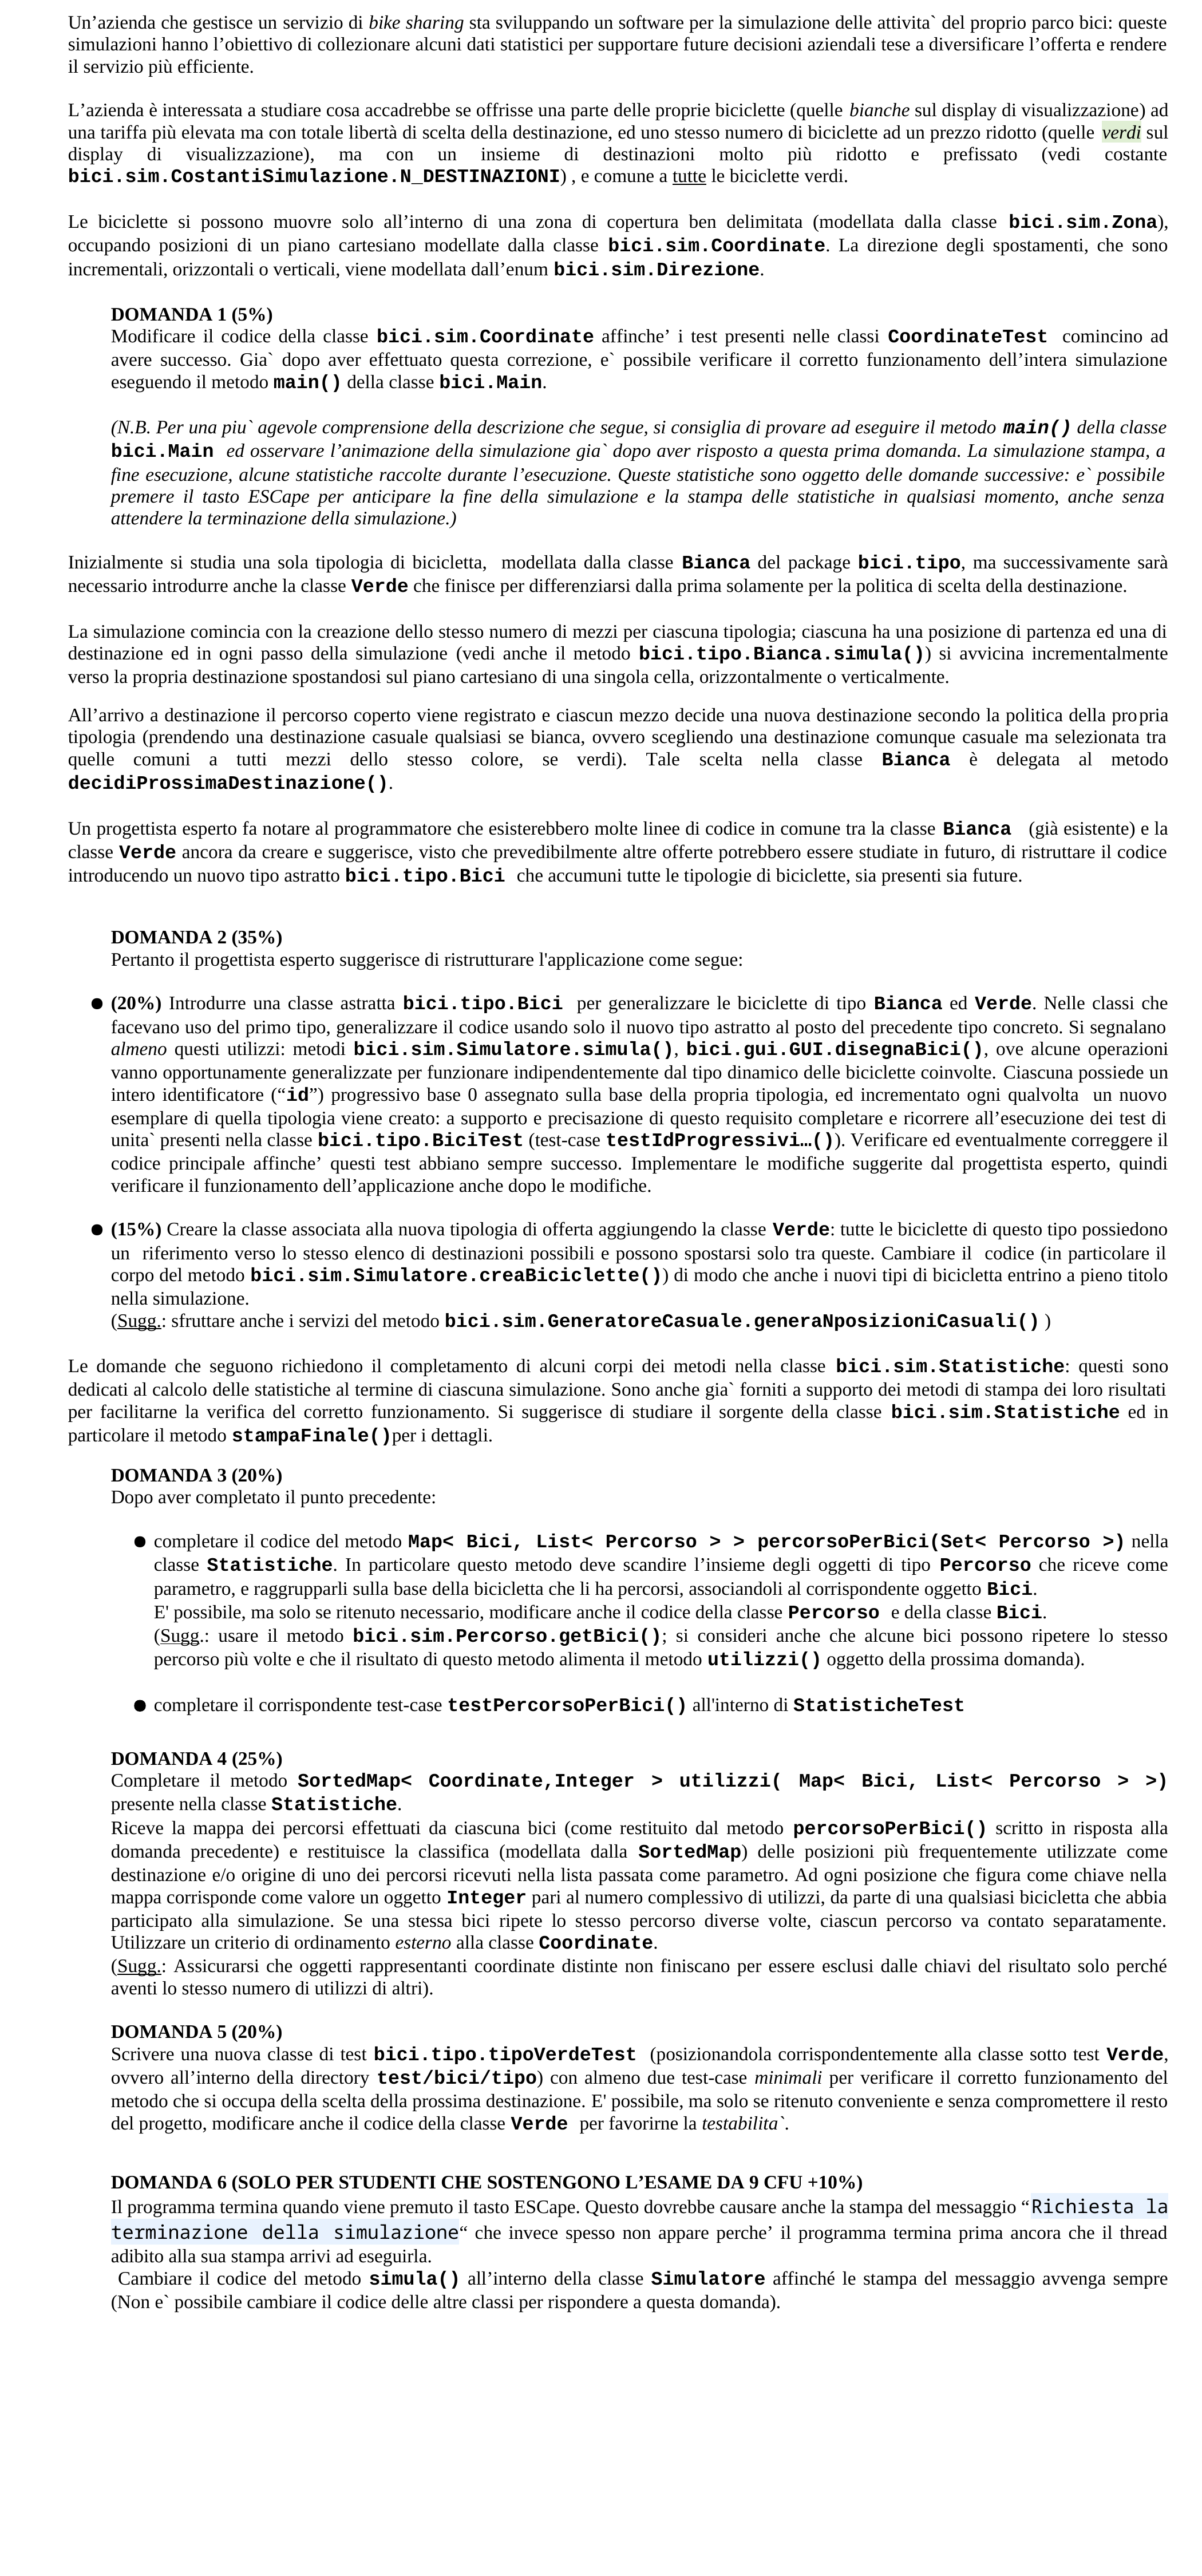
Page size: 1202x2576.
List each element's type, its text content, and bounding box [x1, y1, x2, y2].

text Dopo aver completato il punto precedente: [110, 1486, 1168, 1508]
list Completare il metodo SortedMap< Coordinate,Integer > utilizzi( Map< Bici, List< Percorso > >) presente nella classe Statistiche. [89, 1769, 1168, 1816]
text DOMANDA 2 (35%) [110, 926, 1168, 948]
text DOMANDA 5 (20%) [110, 2020, 1168, 2042]
text La simulazione comincia con la creazione dello stesso numero di mezzi per ciascuna tipologia; ciascuna ha una posizione di partenza ed una di destinazione ed in ogni passo della simulazione (vedi anche il metodo bici.tipo.Bianca.simula()) si avvicina incrementalmente verso la propria destinazione spostandosi sul piano cartesiano di una singola cella, orizzontalmente o verticalmente. [68, 620, 1168, 688]
list (20%) Introdurre una classe astratta bici.tipo.Bici per generalizzare le biciclette di tipo Bianca ed Verde. Nelle classi che facevano uso del primo tipo, generalizzare il codice usando solo il nuovo tipo astratto al posto del precedente tipo concreto. Si segnalano almeno questi utilizzi: metodi bici.sim.Simulatore.simula(), bici.gui.GUI.disegnaBici(), ove alcune operazioni vanno opportunamente generalizzate per funzionare indipendentemente dal tipo dinamico delle biciclette coinvolte. Ciascuna possiede un intero identificatore (“id”) progressivo base 0 assegnato sulla base della propria tipologia, ed incrementato ogni qualvolta un nuovo esemplare di quella tipologia viene creato: a supporto e precisazione di questo requisito completare e ricorrere all’esecuzione dei test di unita` presenti nella classe bici.tipo.BiciTest (test-case testIdProgressivi…()). Verificare ed eventualmente correggere il codice principale affinche’ questi test abbiano sempre successo. Implementare le modifiche suggerite dal progettista esperto, quindi verificare il funzionamento dell’applicazione anche dopo le modifiche. [89, 992, 1168, 1196]
text DOMANDA 4 (25%) [110, 1747, 1168, 1769]
text Riceve la mappa dei percorsi effettuati da ciascuna bici (come restituito dal metodo percorsoPerBici() scritto in risposta alla domanda precedente) e restituisce la classifica (modellata dalla SortedMap) delle posizioni più frequentemente utilizzate come destinazione e/o origine di uno dei percorsi ricevuti nella lista passata come parametro. Ad ogni posizione che figura come chiave nella mappa corrisponde come valore un oggetto Integer pari al numero complessivo di utilizzi, da parte di una qualsiasi bicicletta che abbia participato alla simulazione. Se una stessa bici ripete lo stesso percorso diverse volte, ciascun percorso va contato separatamente. Utilizzare un criterio di ordinamento esterno alla classe Coordinate. [110, 1816, 1168, 1954]
text DOMANDA 6 (SOLO PER STUDENTI CHE SOSTENGONO L’ESAME DA 9 CFU +10%) [110, 2171, 1168, 2193]
text DOMANDA 3 (20%) [110, 1464, 1168, 1486]
text Le domande che seguono richiedono il completamento di alcuni corpi dei metodi nella classe bici.sim.Statistiche: questi sono dedicati al calcolo delle statistiche al termine di ciascuna simulazione. Sono anche gia` forniti a supporto dei metodi di stampa dei loro risultati per facilitarne la verifica del corretto funzionamento. Si suggerisce di studiare il sorgente della classe bici.sim.Statistiche ed in particolare il metodo stampaFinale()per i dettagli. [68, 1354, 1168, 1447]
text Un’azienda che gestisce un servizio di bike sharing sta sviluppando un software per la simulazione delle attivita` del proprio parco bici: queste simulazioni hanno l’obiettivo di collezionare alcuni dati statistici per supportare future decisioni aziendali tese a diversificare l’offerta e rendere il servizio più efficiente. [68, 11, 1168, 77]
text Pertanto il progettista esperto suggerisce di ristrutturare l'applicazione come segue: [110, 948, 1168, 970]
text Scrivere una nuova classe di test bici.tipo.tipoVerdeTest (posizionandola corrispondentemente alla classe sotto test Verde, ovvero all’interno della directory test/bici/tipo) con almeno due test-case minimali per verificare il corretto funzionamento del metodo che si occupa della scelta della prossima destinazione. E' possibile, ma solo se ritenuto conveniente e senza compromettere il resto del progetto, modificare anche il codice della classe Verde per favorirne la testabilita`. [110, 2042, 1168, 2135]
text Un progettista esperto fa notare al programmatore che esisterebbero molte linee di codice in comune tra la classe Bianca (già esistente) e la classe Verde ancora da creare e suggerisce, visto che prevedibilmente altre offerte potrebbero essere studiate in futuro, di ristruttare il codice introducendo un nuovo tipo astratto bici.tipo.Bici che accumuni tutte le tipologie di biciclette, sia presenti sia future. [68, 817, 1168, 888]
text Cambiare il codice del metodo simula() all’interno della classe Simulatore affinché le stampa del messaggio avvenga sempre (Non e` possibile cambiare il codice delle altre classi per rispondere a questa domanda). [110, 2267, 1168, 2312]
text Il programma termina quando viene premuto il tasto ESCape. Questo dovrebbe causare anche la stampa del messaggio “Richiesta la terminazione della simulazione“ che invece spesso non appare perche’ il programma termina prima ancora che il thread adibito alla sua stampa arrivi ad eseguirla. [110, 2193, 1168, 2267]
list completare il corrispondente test-case testPercorsoPerBici() all'interno di StatisticheTest [132, 1693, 1168, 1717]
text L’azienda è interessata a studiare cosa accadrebbe se offrisse una parte delle proprie biciclette (quelle bianche sul display di visualizzazione) ad una tariffa più elevata ma con totale libertà di scelta della destinazione, ed uno stesso numero di biciclette ad un prezzo ridotto (quelle verdi sul display di visualizzazione), ma con un insieme di destinazioni molto più ridotto e prefissato (vedi costante bici.sim.CostantiSimulazione.N_DESTINAZIONI) , e comune a tutte le biciclette verdi. [68, 99, 1168, 188]
text DOMANDA 1 (5%) [110, 303, 1168, 325]
list (Sugg.: sfruttare anche i servizi del metodo bici.sim.GeneratoreCasuale.generaNposizioniCasuali() ) [89, 1309, 1168, 1333]
text (N.B. Per una piu` agevole comprensione della descrizione che segue, si consiglia di provare ad eseguire il metodo main() della classe bici.Main ed osservare l’animazione della simulazione gia` dopo aver risposto a questa prima domanda. La simulazione stampa, a fine esecuzione, alcune statistiche raccolte durante l’esecuzione. Queste statistiche sono oggetto delle domande successive: e` possibile premere il tasto ESCape per anticipare la fine della simulazione e la stampa delle statistiche in qualsiasi momento, anche senza attendere la terminazione della simulazione.) [110, 416, 1168, 529]
list completare il codice del metodo Map< Bici, List< Percorso > > percorsoPerBici(Set< Percorso >) nella classe Statistiche. In particolare questo metodo deve scandire l’insieme degli oggetti di tipo Percorso che riceve come parametro, e raggrupparli sulla base della bicicletta che li ha percorsi, associandoli al corrispondente oggetto Bici. [132, 1530, 1168, 1601]
text Inizialmente si studia una sola tipologia di bicicletta, modellata dalla classe Bianca del package bici.tipo, ma successivamente sarà necessario introdurre anche la classe Verde che finisce per differenziarsi dalla prima solamente per la politica di scelta della destinazione. [68, 551, 1168, 598]
text Le biciclette si possono muovre solo all’interno di una zona di copertura ben delimitata (modellata dalla classe bici.sim.Zona), occupando posizioni di un piano cartesiano modellate dalla classe bici.sim.Coordinate. La direzione degli spostamenti, che sono incrementali, orizzontali o verticali, viene modellata dall’enum bici.sim.Direzione. [68, 210, 1168, 281]
text (Sugg.: Assicurarsi che oggetti rappresentanti coordinate distinte non finiscano per essere esclusi dalle chiavi del risultato solo perché aventi lo stesso numero di utilizzi di altri). [110, 1954, 1168, 1998]
list (Sugg.: usare il metodo bici.sim.Percorso.getBici(); si consideri anche che alcune bici possono ripetere lo stesso percorso più volte e che il risultato di questo metodo alimenta il metodo utilizzi() oggetto della prossima domanda). [132, 1624, 1168, 1672]
list E' possibile, ma solo se ritenuto necessario, modificare anche il codice della classe Percorso e della classe Bici. [132, 1601, 1168, 1624]
list (15%) Creare la classe associata alla nuova tipologia di offerta aggiungendo la classe Verde: tutte le biciclette di questo tipo possiedono un riferimento verso lo stesso elenco di destinazioni possibili e possono spostarsi solo tra queste. Cambiare il codice (in particolare il corpo del metodo bici.sim.Simulatore.creaBiciclette()) di modo che anche i nuovi tipi di bicicletta entrino a pieno titolo nella simulazione. [89, 1218, 1168, 1309]
text All’arrivo a destinazione il percorso coperto viene registrato e ciascun mezzo decide una nuova destinazione secondo la politica della propria tipologia (prendendo una destinazione casuale qualsiasi se bianca, ovvero scegliendo una destinazione comunque casuale ma selezionata tra quelle comuni a tutti mezzi dello stesso colore, se verdi). Tale scelta nella classe Bianca è delegata al metodo decidiProssimaDestinazione(). [68, 704, 1168, 795]
text Modificare il codice della classe bici.sim.Coordinate affinche’ i test presenti nelle classi CoordinateTest comincino ad avere successo. Gia` dopo aver effettuato questa correzione, e` possibile verificare il corretto funzionamento dell’intera simulazione eseguendo il metodo main() della classe bici.Main. [110, 325, 1168, 394]
